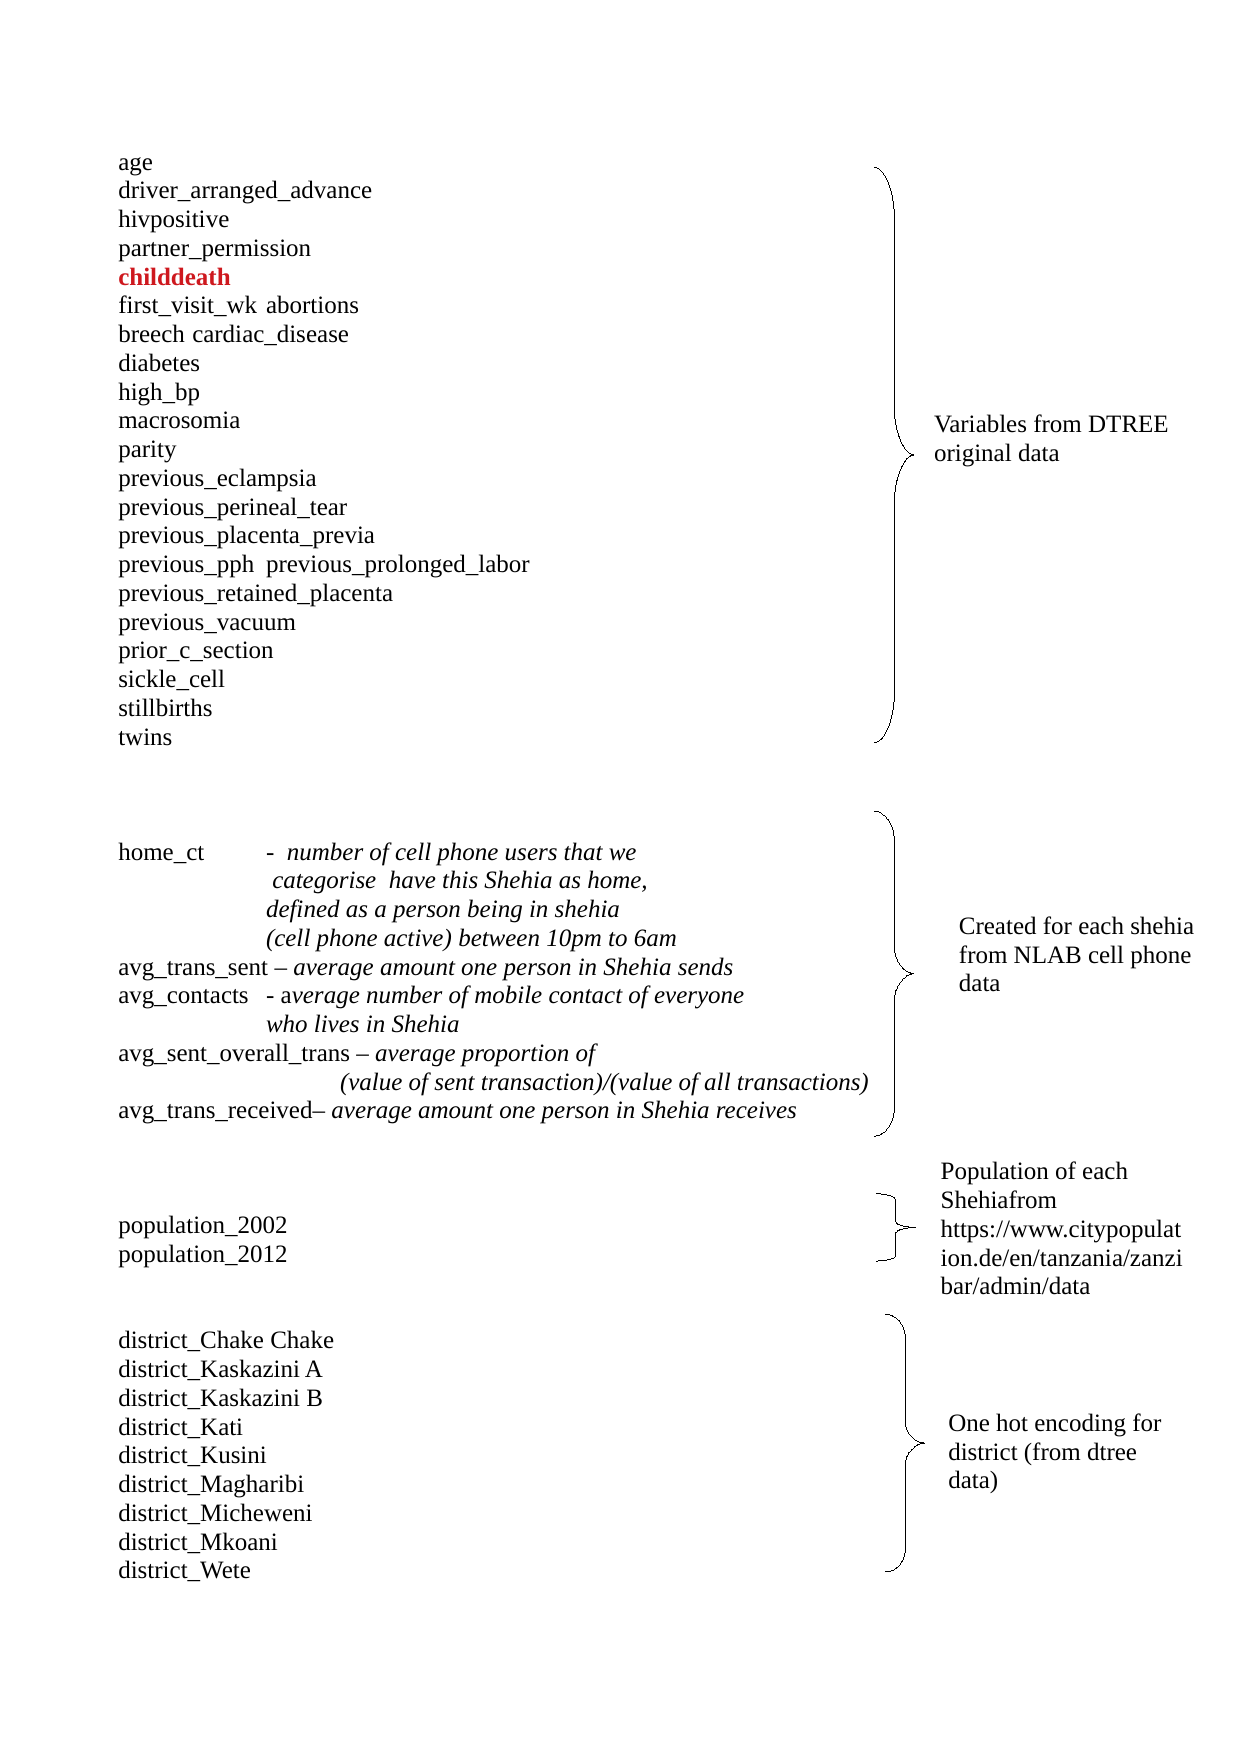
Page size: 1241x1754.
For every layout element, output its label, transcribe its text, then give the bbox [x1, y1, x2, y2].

text prior_c_section [118, 636, 894, 664]
text twins [118, 722, 1122, 751]
text district_Chake Chake [118, 1326, 1122, 1354]
text (value of sent transaction)/(value of all transactions) [118, 1067, 894, 1096]
text age [118, 147, 1122, 176]
text [895, 291, 1122, 319]
text district_Kusini [118, 1441, 1122, 1469]
text [895, 1009, 1122, 1038]
text [895, 607, 1122, 636]
text [895, 636, 1122, 664]
text [895, 1038, 1122, 1067]
text [895, 521, 1122, 549]
text categorise have this Shehia as home, [118, 866, 894, 894]
text district_Wete [118, 1556, 1122, 1584]
text [895, 377, 1122, 406]
text [906, 1354, 1122, 1383]
text stillbirths [118, 693, 1122, 722]
text breech cardiac_disease [118, 319, 894, 348]
text district_Magharibi [906, 1469, 1122, 1498]
text population_2012 [118, 1239, 1122, 1268]
text high_bp [118, 377, 894, 406]
text [895, 492, 1122, 521]
text [895, 1067, 1122, 1096]
text previous_perineal_tear [118, 492, 894, 521]
text avg_contacts - average number of mobile contact of everyone [118, 981, 1122, 1009]
text [895, 578, 1122, 607]
text previous_retained_placenta [118, 578, 894, 607]
text sickle_cell [118, 664, 894, 693]
text avg_trans_received– average amount one person in Shehia receives [118, 1096, 1122, 1124]
text [895, 894, 1122, 923]
text previous_placenta_previa [118, 521, 894, 549]
text [895, 664, 1122, 693]
text macrosomia [118, 406, 1122, 434]
text (cell phone active) between 10pm to 6am [118, 923, 894, 952]
text partner_permission [118, 233, 894, 262]
text previous_pph previous_prolonged_labor [118, 549, 894, 578]
text home_ct - number of cell phone users that we [118, 837, 894, 866]
text [895, 262, 1122, 291]
text [895, 837, 1122, 866]
text district_Kaskazini A [118, 1354, 905, 1383]
text defined as a person being in shehia [118, 894, 894, 923]
text previous_eclampsia [118, 463, 1122, 492]
text [895, 319, 1122, 348]
text population_2002 [118, 1211, 1122, 1239]
text [906, 1498, 1122, 1527]
text district_Magharibi [118, 1469, 905, 1498]
text [895, 348, 1122, 377]
text first_visit_wk abortions [118, 291, 894, 319]
text [895, 549, 1122, 578]
text driver_arranged_advance [118, 176, 1122, 204]
text hivpositive [118, 204, 1122, 233]
text district_Mkoani [118, 1527, 1122, 1556]
text diabetes [118, 348, 894, 377]
text [895, 866, 1122, 894]
text district_Kaskazini B [118, 1383, 905, 1412]
text [906, 1383, 1122, 1412]
text avg_sent_overall_trans – average proportion of [118, 1038, 894, 1067]
text parity [118, 434, 1122, 463]
text avg_trans_sent – average amount one person in Shehia sends [118, 952, 1122, 981]
text district_Kati [118, 1412, 1122, 1441]
text district_Micheweni [118, 1498, 905, 1527]
text who lives in Shehia [118, 1009, 894, 1038]
text (cell phone active) between 10pm to 6am [895, 923, 1122, 952]
text childdeath [118, 262, 894, 291]
text previous_vacuum [118, 607, 894, 636]
text [895, 233, 1122, 262]
